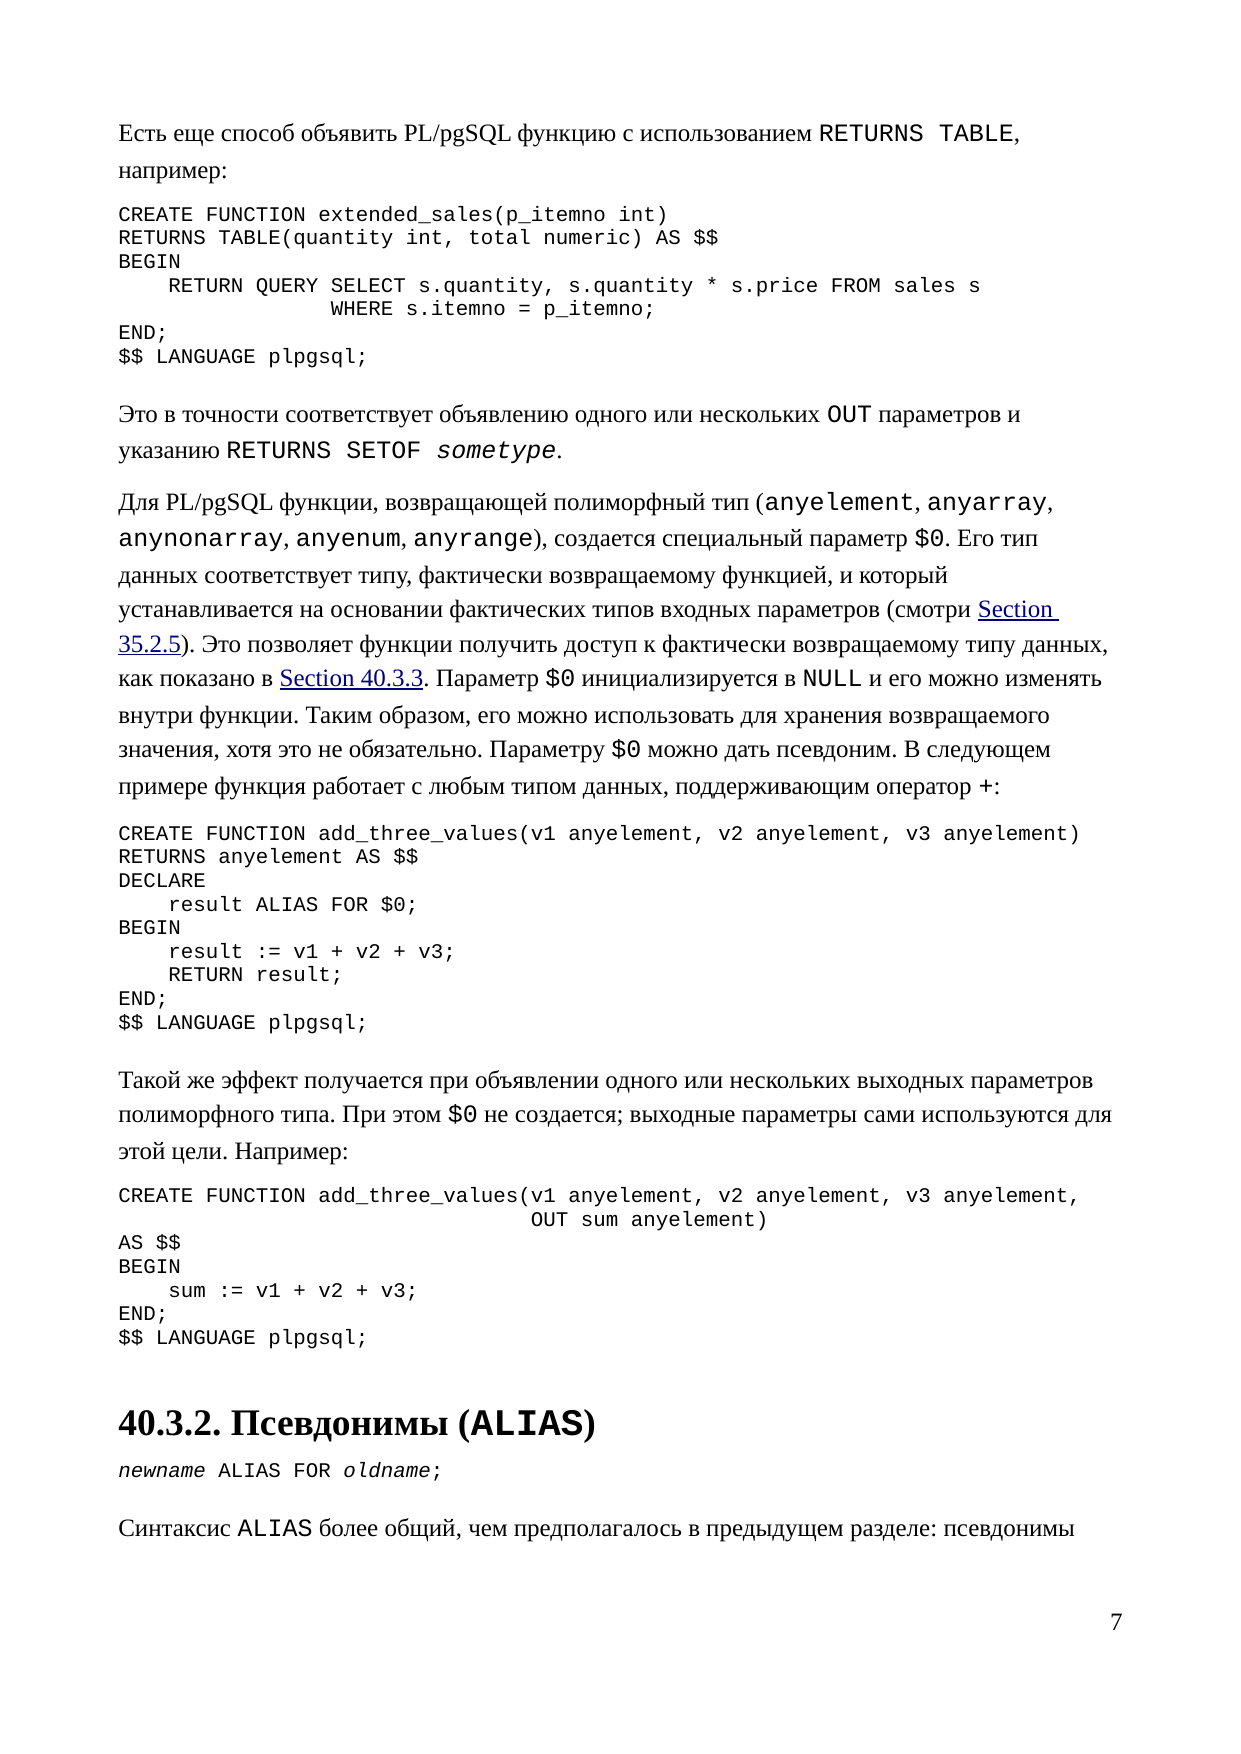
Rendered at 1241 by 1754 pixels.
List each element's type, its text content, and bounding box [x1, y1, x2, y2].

text Для PL/pgSQL функции, возвращающей полиморфный тип (anyelement, anyarray, anynonarray, anyenum, anyrange), создается специальный параметр $0. Его тип данных соответствует типу, фактически возвращаемому функцией, и который устанавливается на основании фактических типов входных параметров (смотри Section 35.2.5). Это позволяет функции получить доступ к фактически возвращаемому типу данных, как показано в Section 40.3.3. Параметр $0 инициализируется в NULL и его можно изменять внутри функции. Таким образом, его можно использовать для хранения возвращаемого значения, хотя это не обязательно. Параметру $0 можно дать псевдоним. В следующем примере функция работает с любым типом данных, поддерживающим оператор +: [118, 487, 1122, 802]
text AS $$ [118, 1232, 1122, 1256]
text Это в точности соответствует объявлению одного или нескольких OUT параметров и указанию RETURNS SETOF sometype. [118, 399, 1122, 466]
text $$ LANGUAGE plpgsql; [118, 1327, 1122, 1351]
text newname ALIAS FOR oldname; [118, 1459, 1122, 1483]
text $$ LANGUAGE plpgsql; [118, 346, 1122, 369]
text RETURN QUERY SELECT s.quantity, s.quantity * s.price FROM sales s [118, 275, 1122, 298]
text BEGIN [118, 1256, 1122, 1279]
text CREATE FUNCTION add_three_values(v1 anyelement, v2 anyelement, v3 anyelement) [118, 823, 1122, 846]
text Есть еще способ объявить PL/pgSQL функцию с использованием RETURNS TABLE, например: [118, 118, 1122, 183]
text BEGIN [118, 251, 1122, 275]
text RETURNS anyelement AS $$ [118, 846, 1122, 870]
text Такой же эффект получается при объявлении одного или нескольких выходных параметров полиморфного типа. При этом $0 не создается; выходные параметры сами используются для этой цели. Например: [118, 1065, 1122, 1165]
text Синтаксис ALIAS более общий, чем предполагалось в предыдущем разделе: псевдонимы [118, 1513, 1122, 1543]
text result ALIAS FOR $0; [118, 893, 1122, 917]
text CREATE FUNCTION add_three_values(v1 anyelement, v2 anyelement, v3 anyelement, [118, 1185, 1122, 1209]
text END; [118, 322, 1122, 346]
text CREATE FUNCTION extended_sales(p_itemno int) [118, 204, 1122, 227]
text END; [118, 988, 1122, 1012]
text result := v1 + v2 + v3; [118, 941, 1122, 964]
text OUT sum anyelement) [118, 1209, 1122, 1232]
subtitle 40.3.2. Псевдонимы (ALIAS) [118, 1401, 1122, 1447]
text RETURN result; [118, 964, 1122, 988]
text DECLARE [118, 870, 1122, 893]
text $$ LANGUAGE plpgsql; [118, 1012, 1122, 1035]
text BEGIN [118, 917, 1122, 941]
text RETURNS TABLE(quantity int, total numeric) AS $$ [118, 227, 1122, 251]
text END; [118, 1303, 1122, 1327]
text WHERE s.itemno = p_itemno; [118, 298, 1122, 322]
text sum := v1 + v2 + v3; [118, 1279, 1122, 1303]
